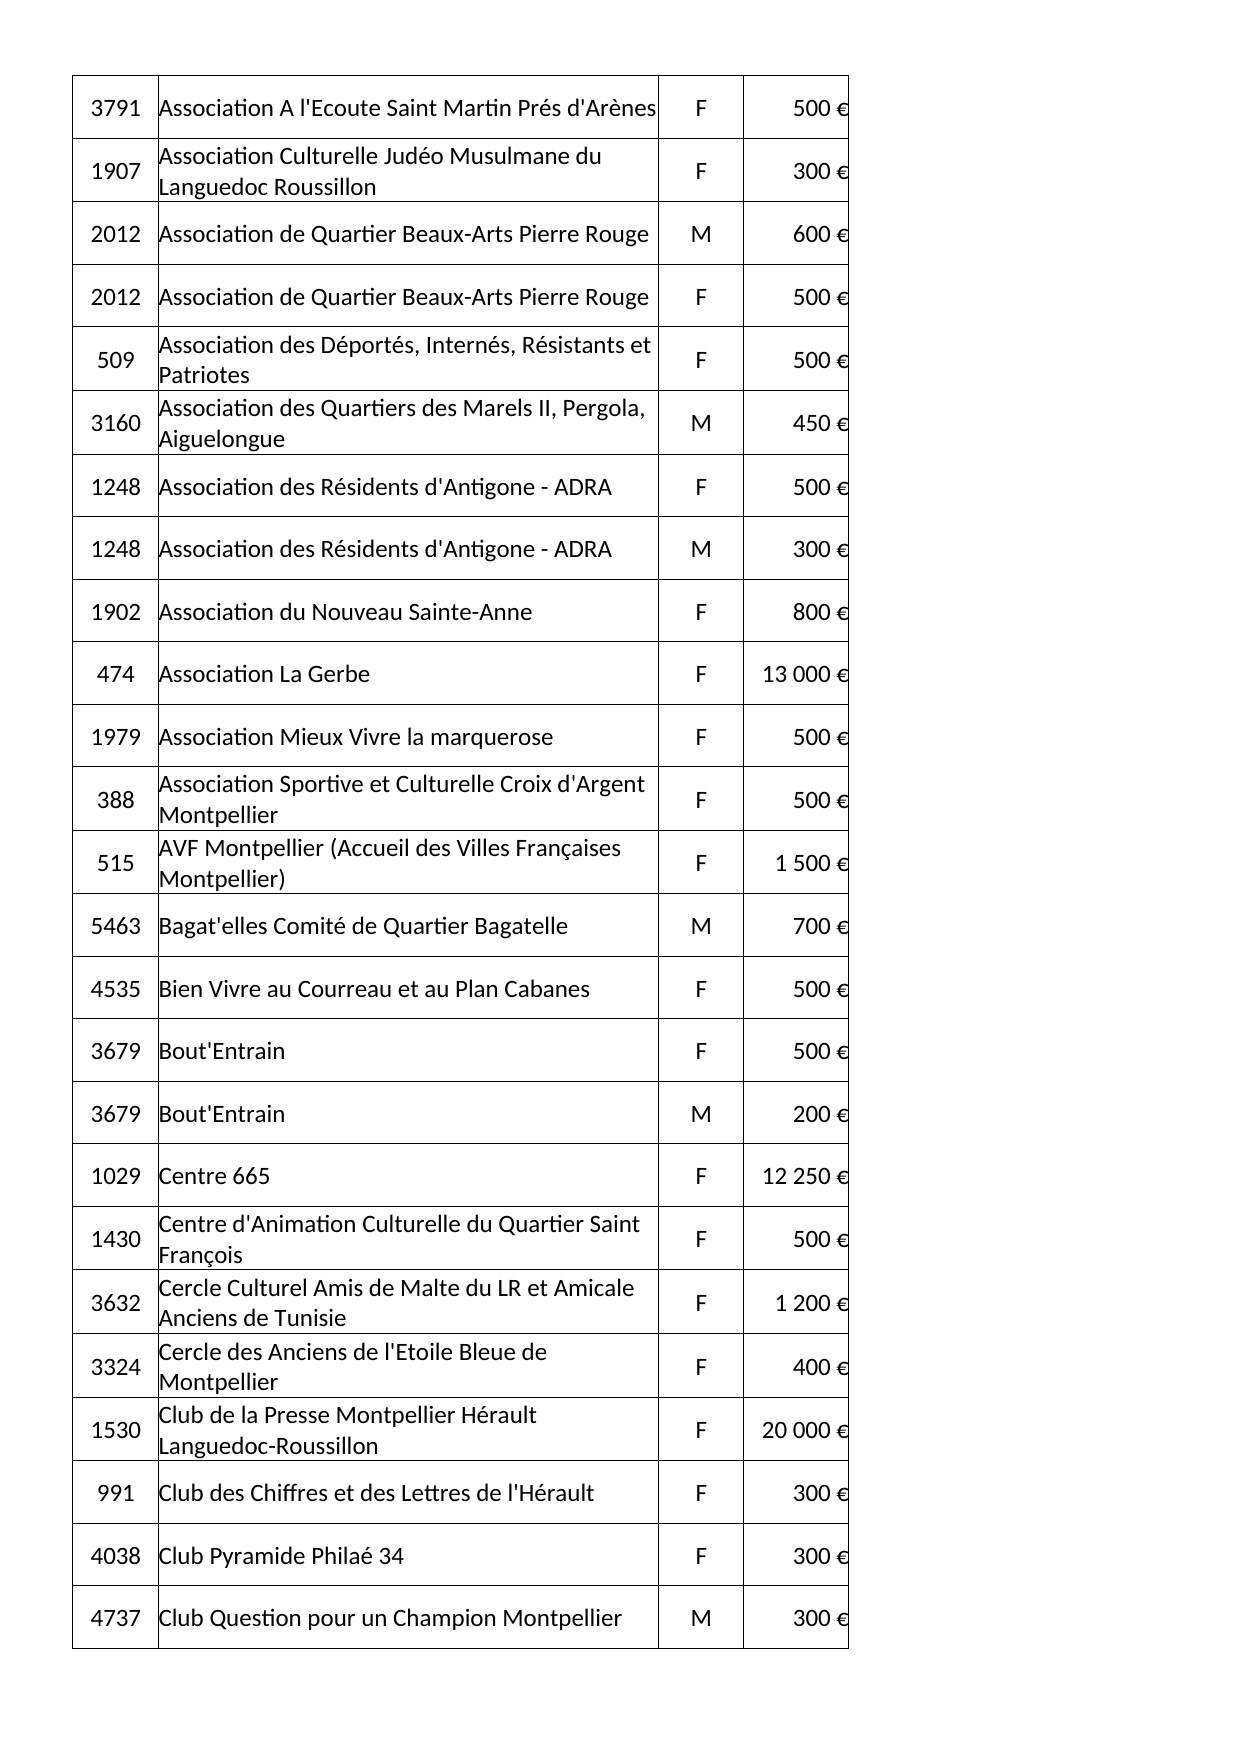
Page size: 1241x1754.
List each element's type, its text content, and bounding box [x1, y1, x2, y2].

table_cell 450 € [744, 391, 848, 453]
table_cell 3679 [73, 1082, 158, 1143]
table_cell F [659, 327, 743, 390]
table_cell 20 000 € [744, 1398, 848, 1460]
table_cell 500 € [744, 327, 848, 390]
table_cell Cercle des Anciens de l'Etoile Bleue de Montpellier [159, 1334, 658, 1397]
table_cell Association Mieux Vivre la marquerose [159, 705, 658, 766]
table_cell Bout'Entrain [159, 1082, 658, 1143]
table_cell M [659, 894, 743, 956]
table_cell 509 [73, 327, 158, 390]
table_cell F [659, 767, 743, 829]
table_cell F [659, 1207, 743, 1269]
table_cell 500 € [744, 265, 848, 326]
table_cell 1029 [73, 1144, 158, 1206]
table_cell F [659, 1334, 743, 1397]
table_cell Bout'Entrain [159, 1019, 658, 1081]
table_cell Association des Résidents d'Antigone - ADRA [159, 517, 658, 578]
table_cell 3324 [73, 1334, 158, 1397]
table_cell 4737 [73, 1586, 158, 1648]
table_cell 4038 [73, 1524, 158, 1585]
table_cell 12 250 € [744, 1144, 848, 1206]
table_cell 300 € [744, 139, 848, 201]
table_cell Association des Résidents d'Antigone - ADRA [159, 455, 658, 516]
table_cell F [659, 705, 743, 766]
table_cell 1430 [73, 1207, 158, 1269]
table_cell 600 € [744, 202, 848, 264]
table_cell Club Question pour un Champion Montpellier [159, 1586, 658, 1648]
table_cell 300 € [744, 1524, 848, 1585]
table_cell 700 € [744, 894, 848, 956]
table_cell F [659, 1144, 743, 1206]
table_cell 388 [73, 767, 158, 829]
table_cell Association Sportive et Culturelle Croix d'Argent Montpellier [159, 767, 658, 829]
table_cell 1248 [73, 455, 158, 516]
table_cell 300 € [744, 1461, 848, 1523]
table_cell 3160 [73, 391, 158, 453]
table_cell F [659, 76, 743, 137]
table_cell M [659, 1082, 743, 1143]
table_cell F [659, 1270, 743, 1333]
table_cell 500 € [744, 455, 848, 516]
table_cell 500 € [744, 76, 848, 137]
table_cell Bien Vivre au Courreau et au Plan Cabanes [159, 957, 658, 1018]
table_cell 3632 [73, 1270, 158, 1333]
table_cell 2012 [73, 202, 158, 264]
table_cell F [659, 139, 743, 201]
table_cell F [659, 831, 743, 893]
table_cell 1 500 € [744, 831, 848, 893]
table_cell 1979 [73, 705, 158, 766]
table_cell 1902 [73, 580, 158, 641]
table_cell Centre 665 [159, 1144, 658, 1206]
table_cell 1530 [73, 1398, 158, 1460]
table_cell Cercle Culturel Amis de Malte du LR et Amicale Anciens de Tunisie [159, 1270, 658, 1333]
table_cell Club des Chiffres et des Lettres de l'Hérault [159, 1461, 658, 1523]
table_cell 200 € [744, 1082, 848, 1143]
table_cell 400 € [744, 1334, 848, 1397]
table_cell Association de Quartier Beaux-Arts Pierre Rouge [159, 202, 658, 264]
table_cell Association Culturelle Judéo Musulmane du Languedoc Roussillon [159, 139, 658, 201]
table_cell AVF Montpellier (Accueil des Villes Françaises Montpellier) [159, 831, 658, 893]
table_cell Association de Quartier Beaux-Arts Pierre Rouge [159, 265, 658, 326]
table_cell 1248 [73, 517, 158, 578]
table_cell Club de la Presse Montpellier Hérault Languedoc-Roussillon [159, 1398, 658, 1460]
table_cell 1907 [73, 139, 158, 201]
table_cell 500 € [744, 767, 848, 829]
table_cell F [659, 580, 743, 641]
table_cell M [659, 517, 743, 578]
table_cell M [659, 1586, 743, 1648]
table_cell 991 [73, 1461, 158, 1523]
table_cell F [659, 1398, 743, 1460]
table_cell 3791 [73, 76, 158, 137]
table_cell 500 € [744, 705, 848, 766]
table_cell 5463 [73, 894, 158, 956]
table_cell Centre d'Animation Culturelle du Quartier Saint François [159, 1207, 658, 1269]
table_cell 13 000 € [744, 642, 848, 703]
table_cell 500 € [744, 1019, 848, 1081]
table_cell 500 € [744, 1207, 848, 1269]
table_cell F [659, 455, 743, 516]
table_cell Association des Quartiers des Marels II, Pergola, Aiguelongue [159, 391, 658, 453]
table_cell Association du Nouveau Sainte-Anne [159, 580, 658, 641]
table_cell 800 € [744, 580, 848, 641]
table_cell F [659, 957, 743, 1018]
table_cell M [659, 391, 743, 453]
table_cell Bagat'elles Comité de Quartier Bagatelle [159, 894, 658, 956]
table_cell F [659, 1461, 743, 1523]
table_cell F [659, 265, 743, 326]
table_cell 1 200 € [744, 1270, 848, 1333]
table_cell Association A l'Ecoute Saint Martin Prés d'Arènes [159, 76, 658, 137]
table_cell 300 € [744, 1586, 848, 1648]
table_cell Club Pyramide Philaé 34 [159, 1524, 658, 1585]
table_cell Association des Déportés, Internés, Résistants et Patriotes [159, 327, 658, 390]
table_cell F [659, 642, 743, 703]
table_cell 4535 [73, 957, 158, 1018]
table_cell 2012 [73, 265, 158, 326]
table_cell F [659, 1524, 743, 1585]
table_cell 3679 [73, 1019, 158, 1081]
table_cell M [659, 202, 743, 264]
table_cell 515 [73, 831, 158, 893]
table_cell 500 € [744, 957, 848, 1018]
table_cell F [659, 1019, 743, 1081]
table_cell Association La Gerbe [159, 642, 658, 703]
table_cell 474 [73, 642, 158, 703]
table_cell 300 € [744, 517, 848, 578]
